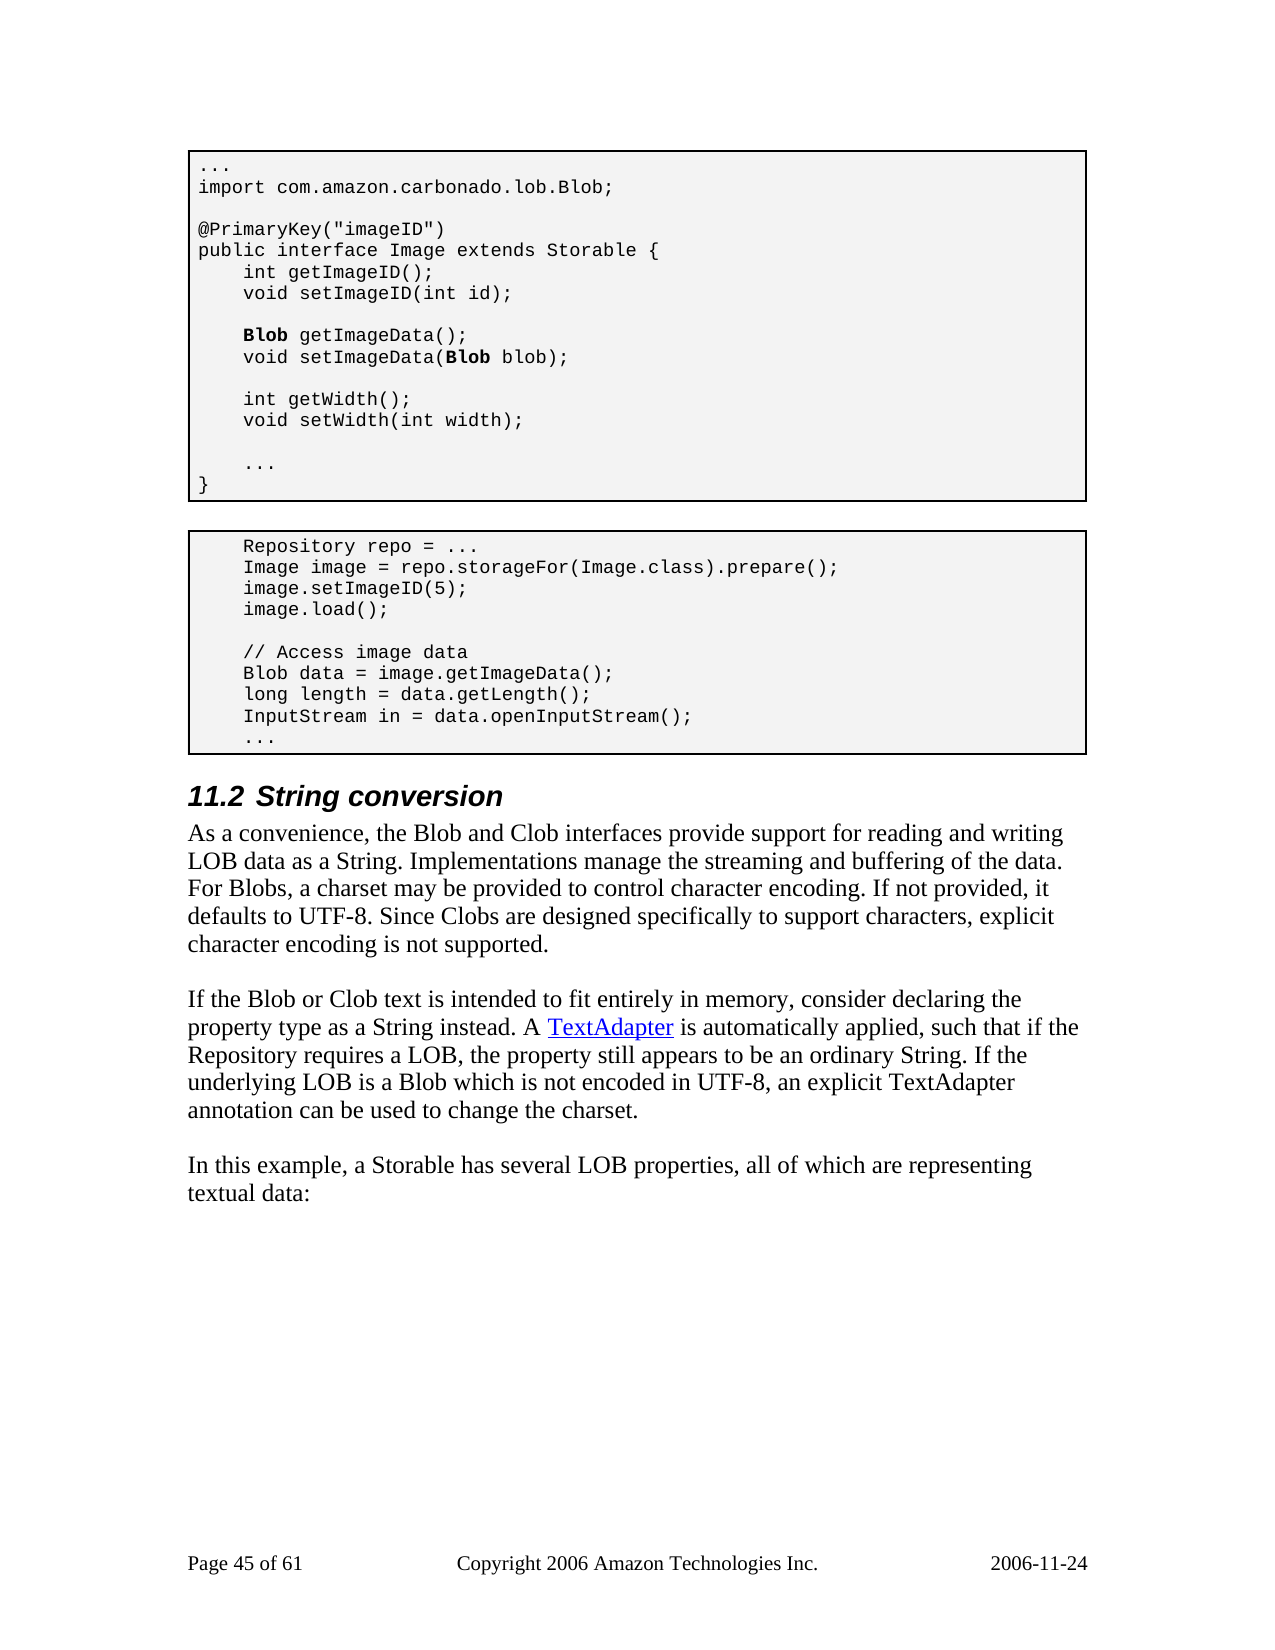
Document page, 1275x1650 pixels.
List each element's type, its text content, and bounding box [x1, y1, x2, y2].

text If the Blob or Clob text is intended to fit entirely in memory, consider declaring the property type as a String instead. A TextAdapter is automatically applied, such that if the Repository requires a LOB, the property still appears to be an ordinary String. If the underlying LOB is a Blob which is not encoded in UTF-8, an explicit TextAdapter annotation can be used to change the charset. [187, 985, 1087, 1124]
text import com.amazon.carbonado.lob.Blob; [190, 171, 1085, 192]
text ... [190, 152, 1085, 171]
text Image image = repo.storageFor(Image.class).prepare(); [190, 551, 1085, 573]
text void setImageData(Blob blob); [190, 341, 1085, 362]
text void setImageID(int id); [190, 277, 1085, 299]
text // Access image data [190, 636, 1085, 658]
text image.load(); [190, 594, 1085, 615]
text long length = data.getLength(); [190, 679, 1085, 700]
text ... [190, 447, 1085, 469]
text Blob data = image.getImageData(); [190, 658, 1085, 679]
text As a convenience, the Blob and Clob interfaces provide support for reading and writing LOB data as a String. Implementations manage the streaming and buffering of the data. For Blobs, a charset may be provided to control character encoding. If not provided, it defaults to UTF-8. Since Clobs are designed specifically to support characters, explicit character encoding is not supported. [187, 819, 1087, 958]
text ... [190, 721, 1085, 753]
text } [190, 469, 1085, 500]
text public interface Image extends Storable { [190, 235, 1085, 256]
text @PrimaryKey("imageID") [190, 214, 1085, 235]
text int getImageID(); [190, 256, 1085, 277]
text Blob getImageData(); [190, 320, 1085, 341]
text Repository repo = ... [190, 532, 1085, 551]
text InputStream in = data.openInputStream(); [190, 700, 1085, 721]
text In this example, a Storable has several LOB properties, all of which are representing textual data: [187, 1152, 1087, 1207]
text image.setImageID(5); [190, 573, 1085, 594]
subtitle String conversion [187, 780, 1087, 813]
text int getWidth(); [190, 384, 1085, 405]
text void setWidth(int width); [190, 405, 1085, 426]
